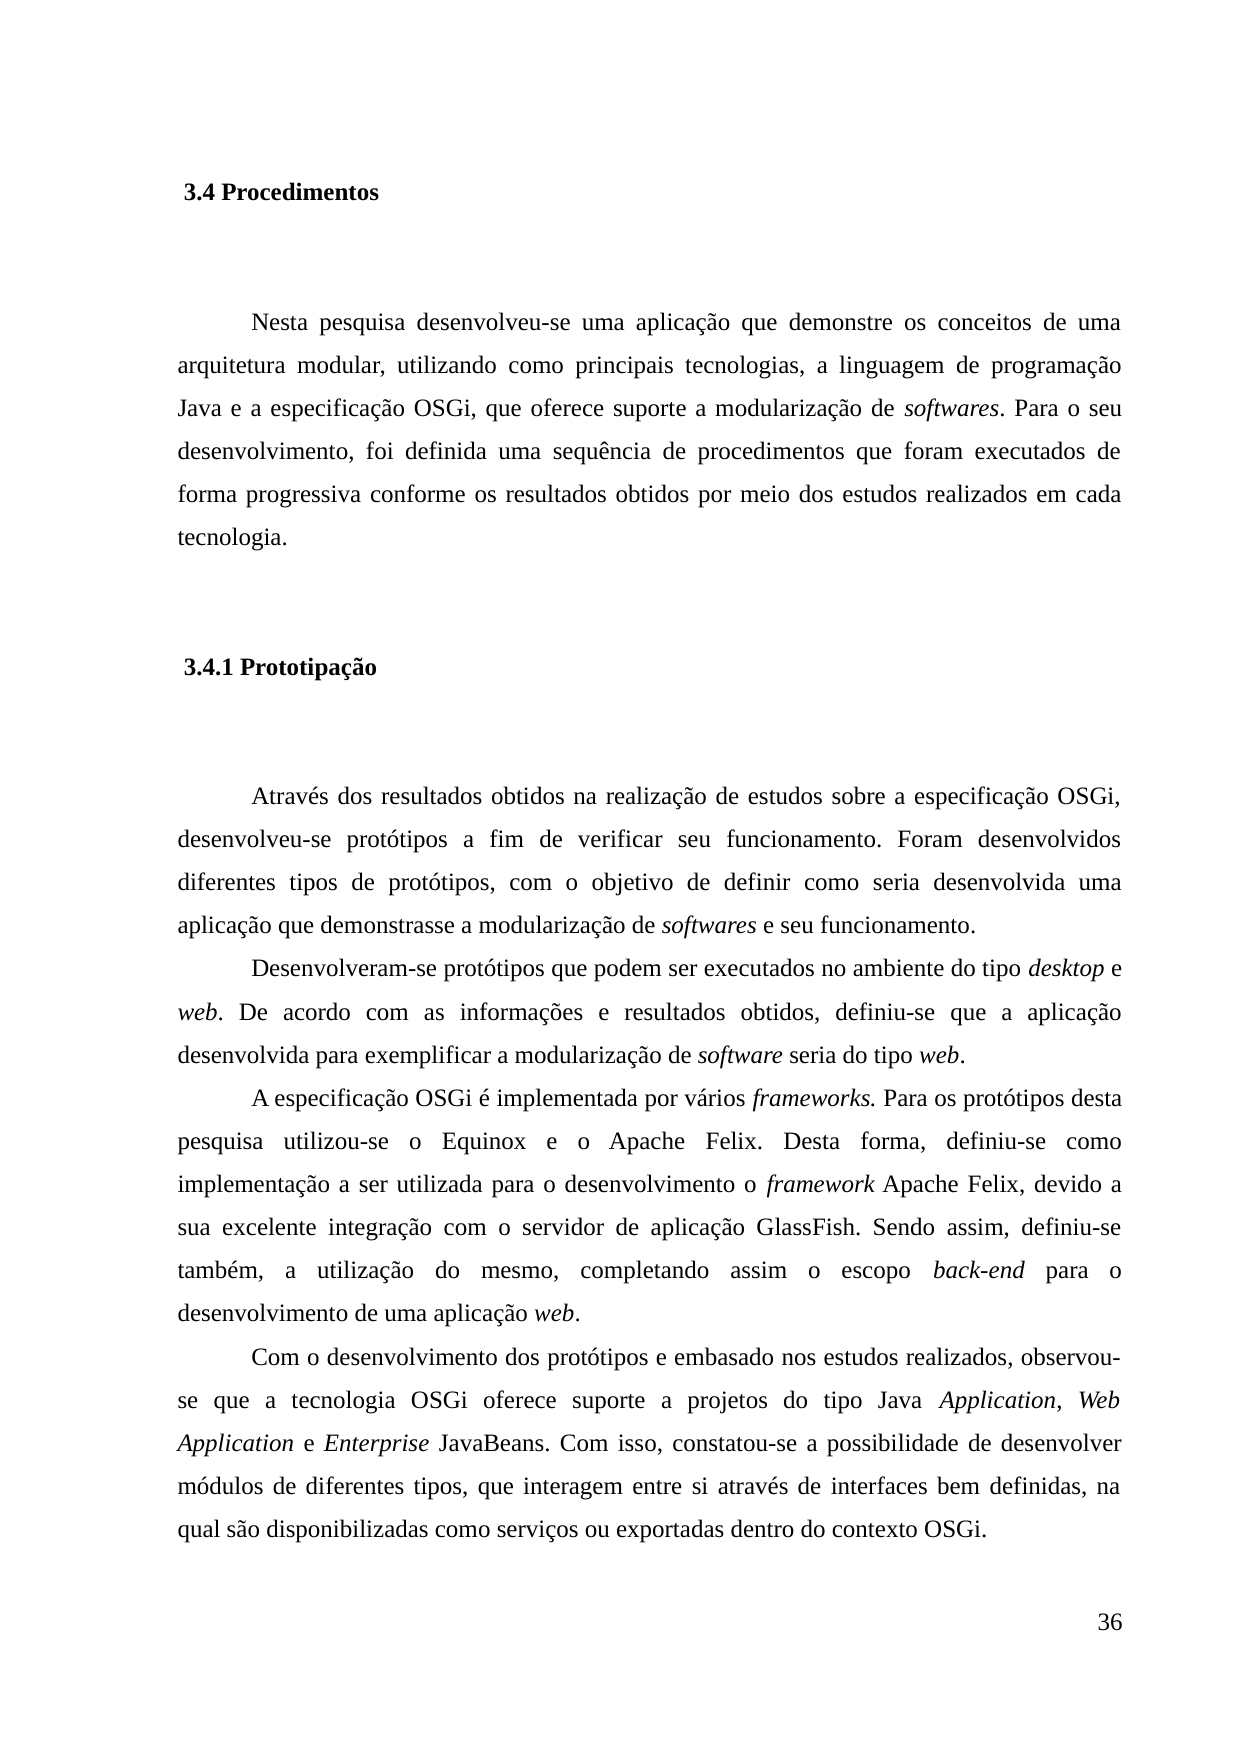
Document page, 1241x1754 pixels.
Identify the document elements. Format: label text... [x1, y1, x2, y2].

subtitle Prototipação [177, 652, 1122, 680]
text Nesta pesquisa desenvolveu-se uma aplicação que demonstre os conceitos de uma arquitetura modular, utilizando como principais tecnologias, a linguagem de programação Java e a especificação OSGi, que oferece suporte a modularização de softwares. Para o seu desenvolvimento, foi definida uma sequência de procedimentos que foram executados de forma progressiva conforme os resultados obtidos por meio dos estudos realizados em cada tecnologia. [177, 307, 1122, 551]
text Desenvolveram-se protótipos que podem ser executados no ambiente do tipo desktop e web. De acordo com as informações e resultados obtidos, definiu-se que a aplicação desenvolvida para exemplificar a modularização de software seria do tipo web. [177, 953, 1122, 1068]
subtitle Procedimentos [177, 177, 1122, 206]
text Através dos resultados obtidos na realização de estudos sobre a especificação OSGi, desenvolveu-se protótipos a fim de verificar seu funcionamento. Foram desenvolvidos diferentes tipos de protótipos, com o objetivo de definir como seria desenvolvida uma aplicação que demonstrasse a modularização de softwares e seu funcionamento. [177, 781, 1122, 939]
text Com o desenvolvimento dos protótipos e embasado nos estudos realizados, observou-se que a tecnologia OSGi oferece suporte a projetos do tipo Java Application, Web Application e Enterprise JavaBeans. Com isso, constatou-se a possibilidade de desenvolver módulos de diferentes tipos, que interagem entre si através de interfaces bem definidas, na qual são disponibilizadas como serviços ou exportadas dentro do contexto OSGi. [177, 1342, 1122, 1543]
text A especificação OSGi é implementada por vários frameworks. Para os protótipos desta pesquisa utilizou-se o Equinox e o Apache Felix. Desta forma, definiu-se como implementação a ser utilizada para o desenvolvimento o framework Apache Felix, devido a sua excelente integração com o servidor de aplicação GlassFish. Sendo assim, definiu-se também, a utilização do mesmo, completando assim o escopo back-end para o desenvolvimento de uma aplicação web. [177, 1083, 1122, 1327]
